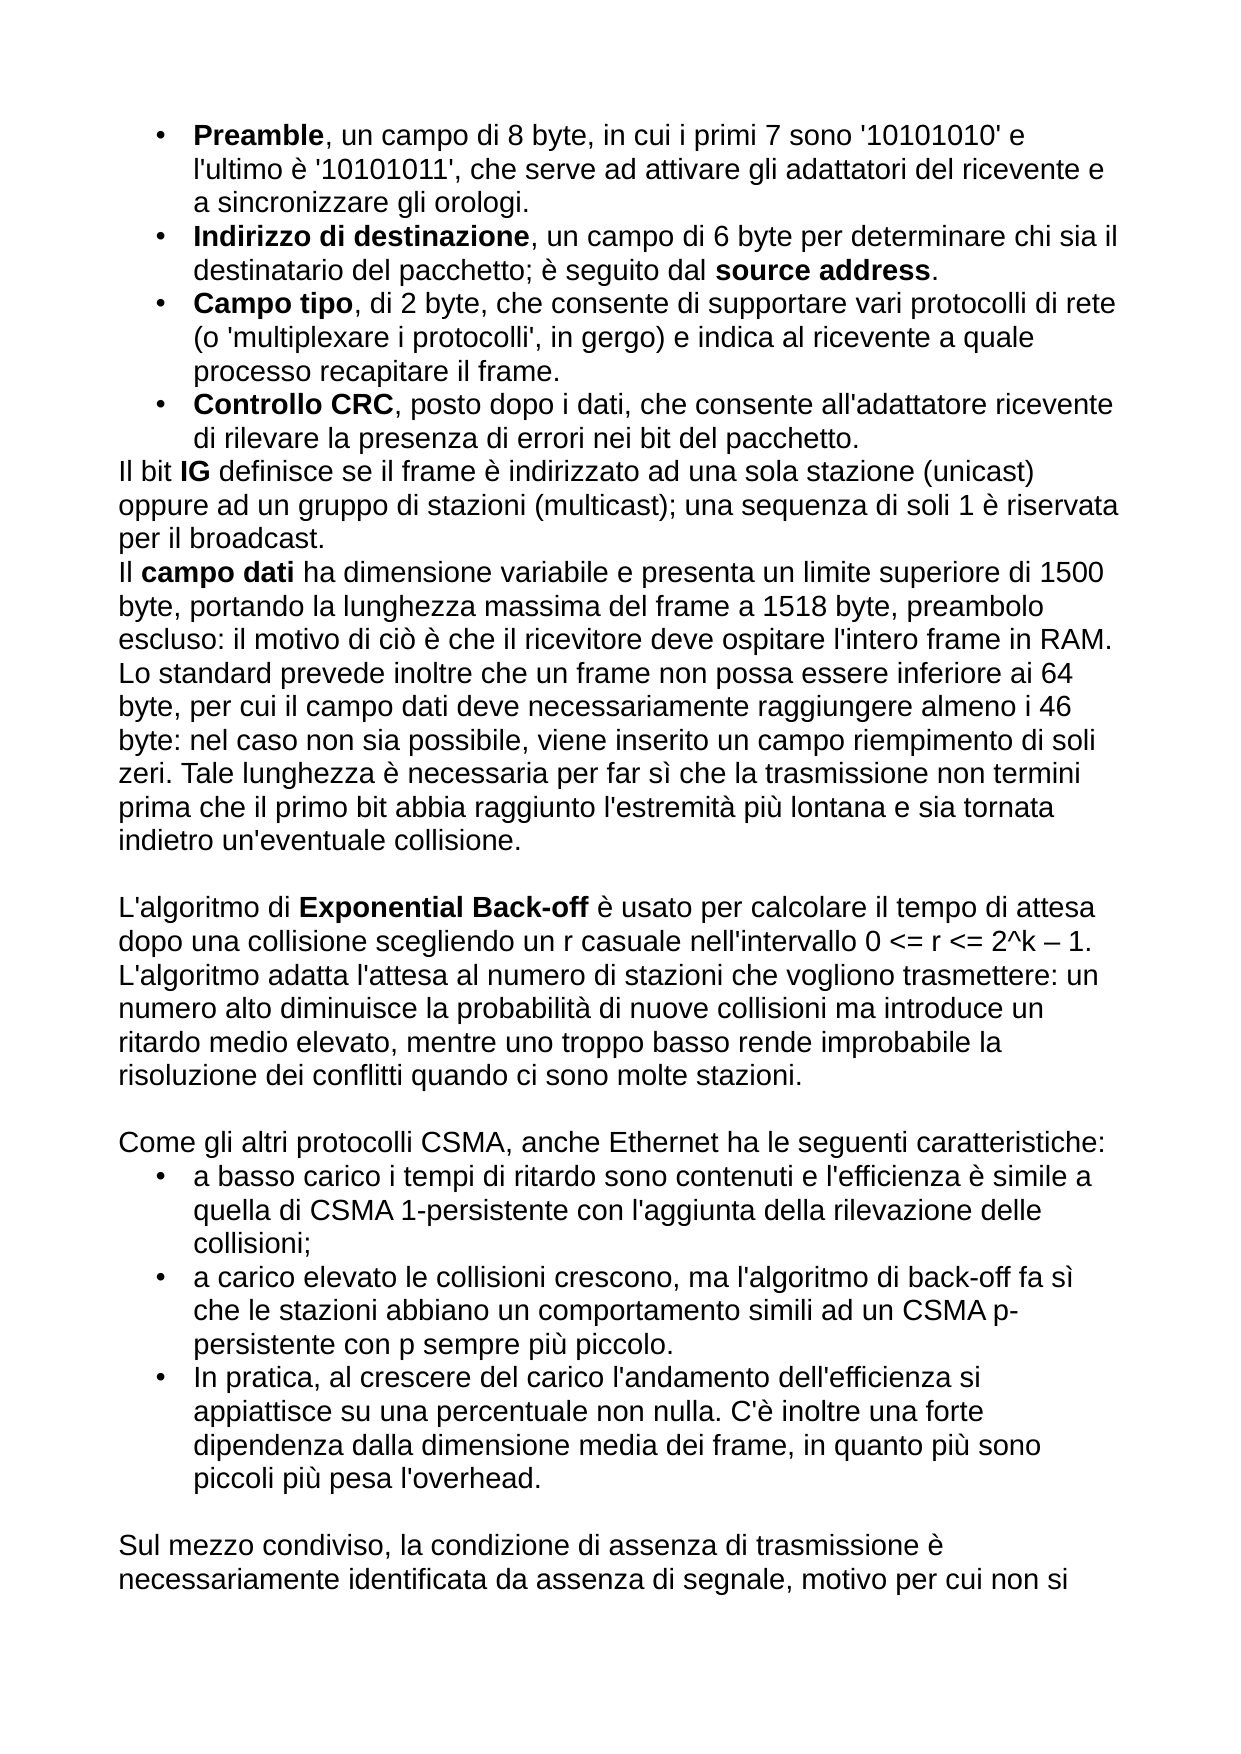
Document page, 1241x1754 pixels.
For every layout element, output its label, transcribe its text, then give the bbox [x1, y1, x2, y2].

list Controllo CRC, posto dopo i dati, che consente all'adattatore ricevente di rilevare la presenza di errori nei bit del pacchetto. [156, 387, 1122, 454]
text Il bit IG definisce se il frame è indirizzato ad una sola stazione (unicast) oppure ad un gruppo di stazioni (multicast); una sequenza di soli 1 è riservata per il broadcast. [118, 454, 1122, 555]
text Il campo dati ha dimensione variabile e presenta un limite superiore di 1500 byte, portando la lunghezza massima del frame a 1518 byte, preambolo escluso: il motivo di ciò è che il ricevitore deve ospitare l'intero frame in RAM. Lo standard prevede inoltre che un frame non possa essere inferiore ai 64 byte, per cui il campo dati deve necessariamente raggiungere almeno i 46 byte: nel caso non sia possibile, viene inserito un campo riempimento di soli zeri. Tale lunghezza è necessaria per far sì che la trasmissione non termini prima che il primo bit abbia raggiunto l'estremità più lontana e sia tornata indietro un'eventuale collisione. [118, 555, 1122, 857]
list a basso carico i tempi di ritardo sono contenuti e l'efficienza è simile a quella di CSMA 1-persistente con l'aggiunta della rilevazione delle collisioni; [156, 1159, 1122, 1259]
list Preamble, un campo di 8 byte, in cui i primi 7 sono '10101010' e l'ultimo è '10101011', che serve ad attivare gli adattatori del ricevente e a sincronizzare gli orologi. [156, 118, 1122, 219]
list Campo tipo, di 2 byte, che consente di supportare vari protocolli di rete (o 'multiplexare i protocolli', in gergo) e indica al ricevente a quale processo recapitare il frame. [156, 286, 1122, 387]
list Indirizzo di destinazione, un campo di 6 byte per determinare chi sia il destinatario del pacchetto; è seguito dal source address. [156, 219, 1122, 286]
text L'algoritmo di Exponential Back-off è usato per calcolare il tempo di attesa dopo una collisione scegliendo un r casuale nell'intervallo 0 <= r <= 2^k – 1. L'algoritmo adatta l'attesa al numero di stazioni che vogliono trasmettere: un numero alto diminuisce la probabilità di nuove collisioni ma introduce un ritardo medio elevato, mentre uno troppo basso rende improbabile la risoluzione dei conflitti quando ci sono molte stazioni. [118, 890, 1122, 1092]
text Come gli altri protocolli CSMA, anche Ethernet ha le seguenti caratteristiche: [118, 1125, 1122, 1159]
text Sul mezzo condiviso, la condizione di assenza di trasmissione è necessariamente identificata da assenza di segnale, motivo per cui non si [118, 1528, 1122, 1595]
list In pratica, al crescere del carico l'andamento dell'efficienza si appiattisce su una percentuale non nulla. C'è inoltre una forte dipendenza dalla dimensione media dei frame, in quanto più sono piccoli più pesa l'overhead. [156, 1360, 1122, 1495]
list a carico elevato le collisioni crescono, ma l'algoritmo di back-off fa sì che le stazioni abbiano un comportamento simili ad un CSMA p-persistente con p sempre più piccolo. [156, 1259, 1122, 1360]
